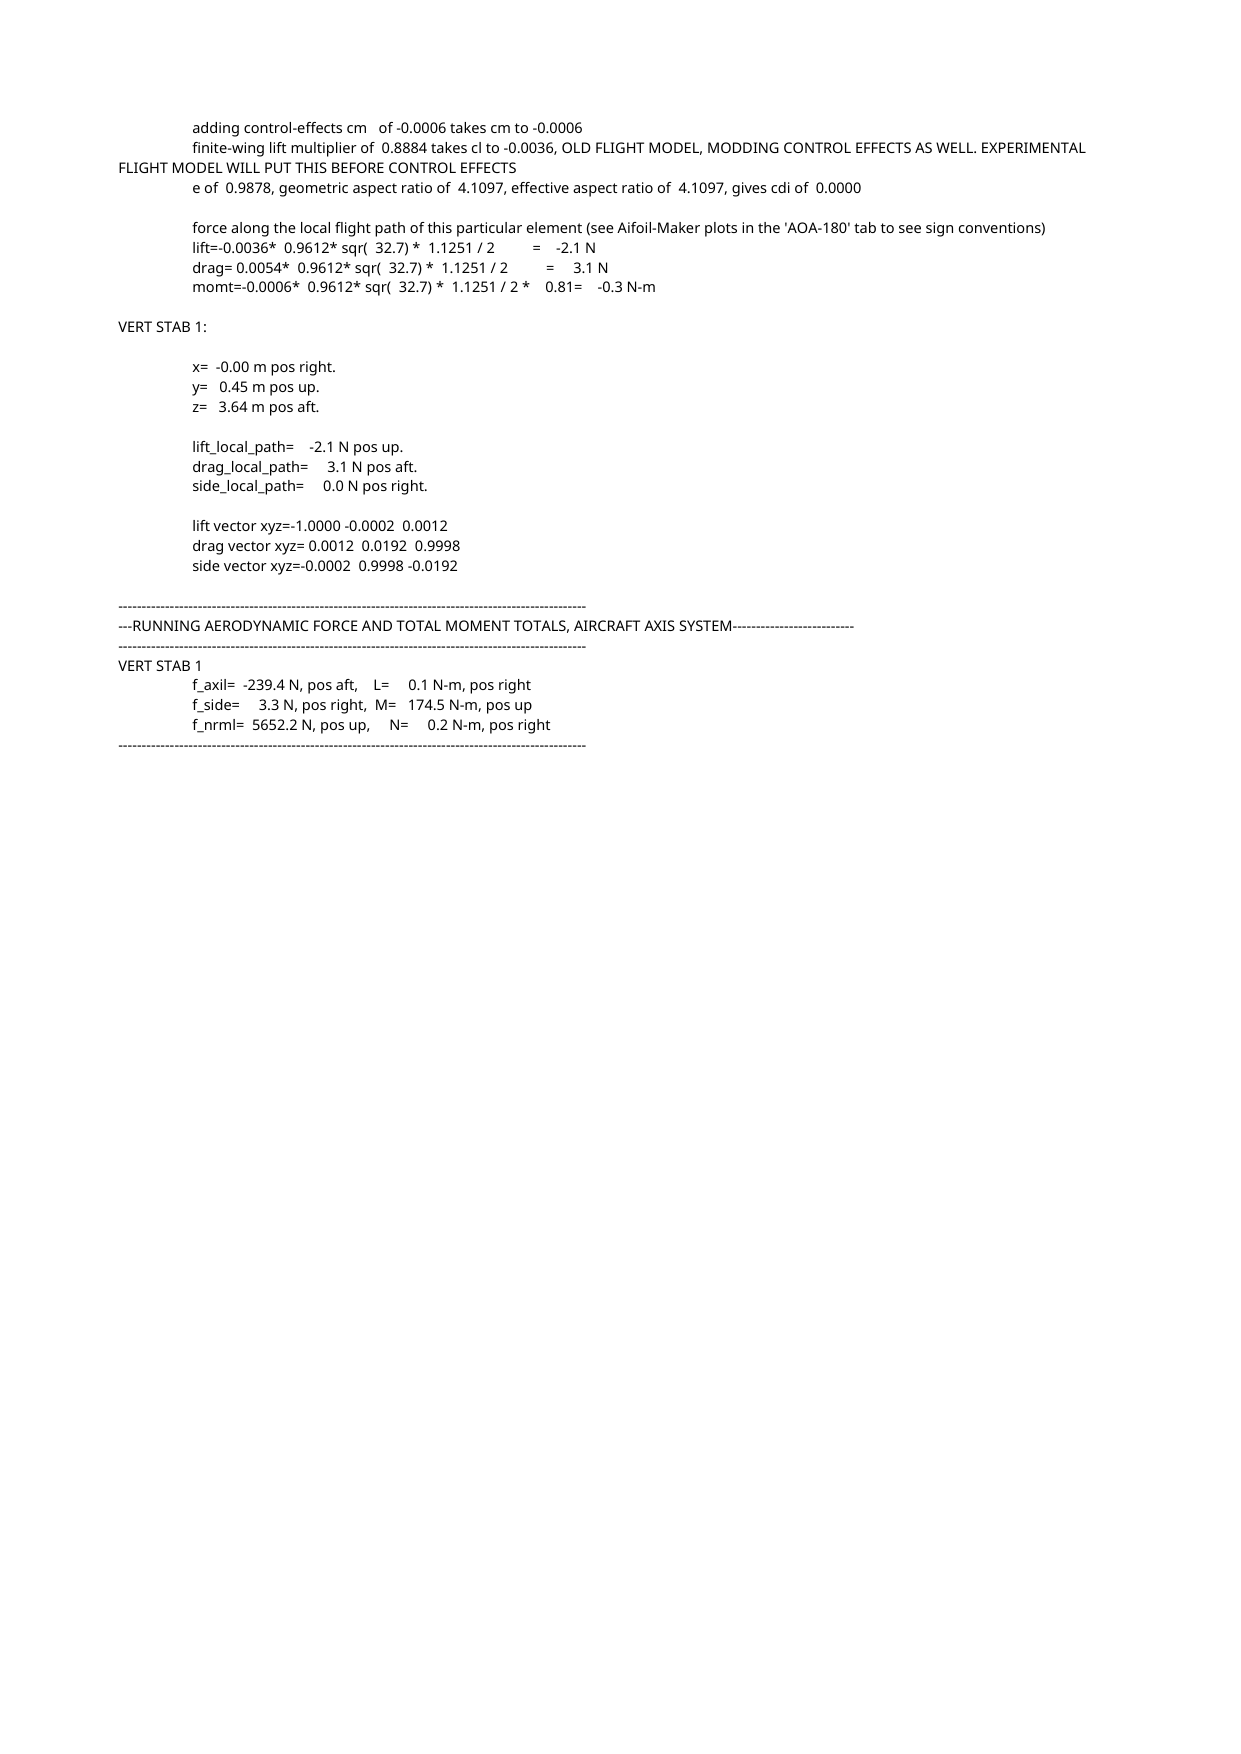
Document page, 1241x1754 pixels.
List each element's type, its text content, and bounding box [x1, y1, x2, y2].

text side vector xyz=-0.0002 0.9998 -0.0192 [118, 556, 1122, 576]
text f_side= 3.3 N, pos right, M= 174.5 N-m, pos up [118, 695, 1122, 715]
text y= 0.45 m pos up. [118, 377, 1122, 397]
text finite-wing lift multiplier of 0.8884 takes cl to -0.0036, OLD FLIGHT MODEL, MODDING CONTROL EFFECTS AS WELL. EXPERIMENTAL FLIGHT MODEL WILL PUT THIS BEFORE CONTROL EFFECTS [118, 138, 1122, 178]
text z= 3.64 m pos aft. [118, 397, 1122, 417]
text drag_local_path= 3.1 N pos aft. [118, 456, 1122, 476]
text f_axil= -239.4 N, pos aft, L= 0.1 N-m, pos right [118, 675, 1122, 695]
text side_local_path= 0.0 N pos right. [118, 476, 1122, 496]
text VERT STAB 1: [118, 317, 1122, 337]
text ---------------------------------------------------------------------------------------------------- [118, 596, 1122, 616]
text VERT STAB 1 [118, 655, 1122, 675]
text f_nrml= 5652.2 N, pos up, N= 0.2 N-m, pos right [118, 715, 1122, 735]
text ---------------------------------------------------------------------------------------------------- [118, 735, 1122, 755]
text momt=-0.0006* 0.9612* sqr( 32.7) * 1.1251 / 2 * 0.81= -0.3 N-m [118, 277, 1122, 297]
text ---------------------------------------------------------------------------------------------------- [118, 635, 1122, 655]
text lift vector xyz=-1.0000 -0.0002 0.0012 [118, 516, 1122, 536]
text adding control-effects cm of -0.0006 takes cm to -0.0006 [118, 118, 1122, 138]
text x= -0.00 m pos right. [118, 357, 1122, 377]
text lift_local_path= -2.1 N pos up. [118, 436, 1122, 456]
text ---RUNNING AERODYNAMIC FORCE AND TOTAL MOMENT TOTALS, AIRCRAFT AXIS SYSTEM-------------------------- [118, 616, 1122, 635]
text force along the local flight path of this particular element (see Aifoil-Maker plots in the 'AOA-180' tab to see sign conventions) [118, 218, 1122, 237]
text lift=-0.0036* 0.9612* sqr( 32.7) * 1.1251 / 2 = -2.1 N [118, 237, 1122, 257]
text e of 0.9878, geometric aspect ratio of 4.1097, effective aspect ratio of 4.1097, gives cdi of 0.0000 [118, 178, 1122, 198]
text drag= 0.0054* 0.9612* sqr( 32.7) * 1.1251 / 2 = 3.1 N [118, 257, 1122, 277]
text drag vector xyz= 0.0012 0.0192 0.9998 [118, 536, 1122, 556]
